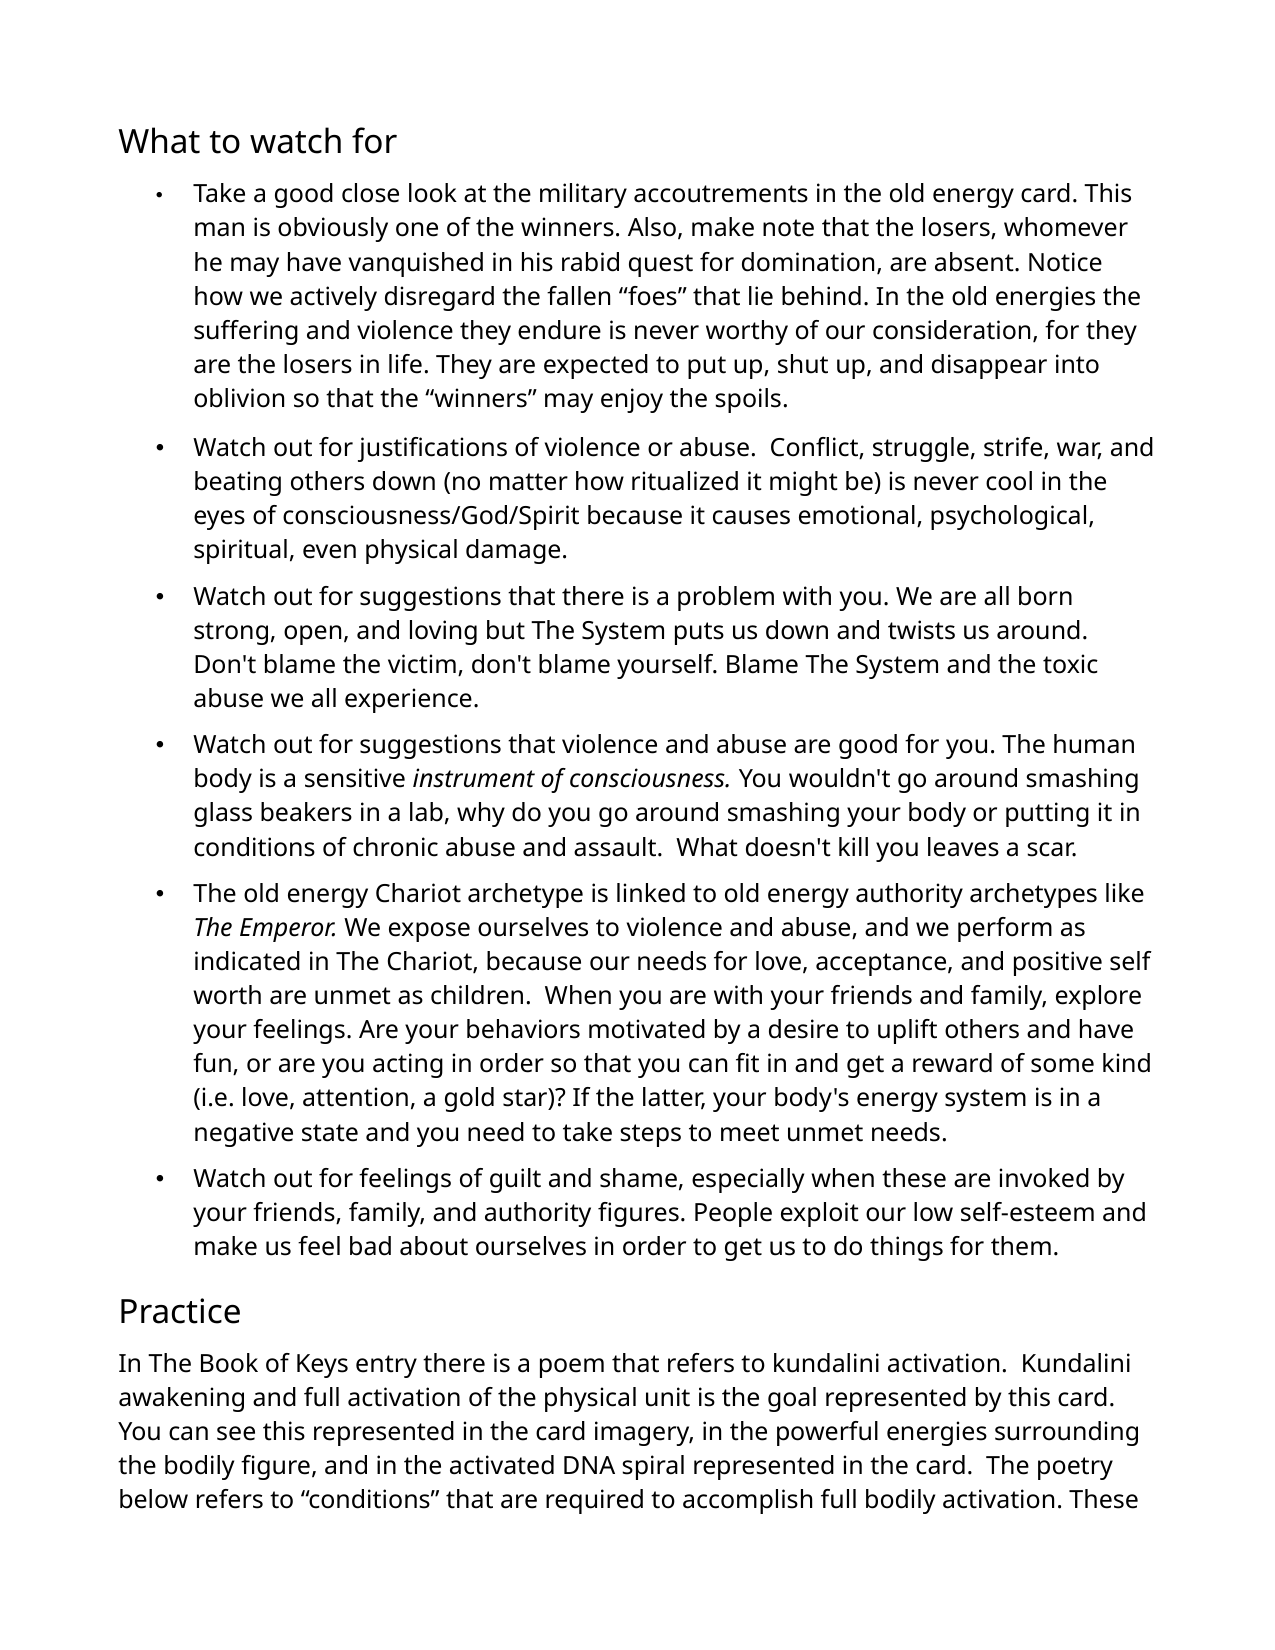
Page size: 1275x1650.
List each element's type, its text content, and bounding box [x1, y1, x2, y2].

list Take a good close look at the military accoutrements in the old energy card. This man is obviously one of the winners. Also, make note that the losers, whomever he may have vanquished in his rabid quest for domination, are absent. Notice how we actively disregard the fallen “foes” that lie behind. In the old energies the suffering and violence they endure is never worthy of our consideration, for they are the losers in life. They are expected to put up, shut up, and disappear into oblivion so that the “winners” may enjoy the spoils. [156, 176, 1157, 414]
list The old energy Chariot archetype is linked to old energy authority archetypes like The Emperor. We expose ourselves to violence and abuse, and we perform as indicated in The Chariot, because our needs for love, acceptance, and positive self worth are unmet as children. When you are with your friends and family, explore your feelings. Are your behaviors motivated by a desire to uplift others and have fun, or are you acting in order so that you can fit in and get a reward of some kind (i.e. love, attention, a gold star)? If the latter, your body's energy system is in a negative state and you need to take steps to meet unmet needs. [156, 876, 1157, 1148]
list Watch out for suggestions that violence and abuse are good for you. The human body is a sensitive instrument of consciousness. You wouldn't go around smashing glass beakers in a lab, why do you go around smashing your body or putting it in conditions of chronic abuse and assault. What doesn't kill you leaves a scar. [156, 727, 1157, 863]
list Watch out for feelings of guilt and shame, especially when these are invoked by your friends, family, and authority figures. People exploit our low self-esteem and make us feel bad about ourselves in order to get us to do things for them. [156, 1161, 1157, 1263]
list Watch out for suggestions that there is a problem with you. We are all born strong, open, and loving but The System puts us down and twists us around. Don't blame the victim, don't blame yourself. Blame The System and the toxic abuse we all experience. [156, 578, 1157, 714]
subtitle What to watch for [118, 118, 1157, 163]
subtitle Practice [118, 1288, 1157, 1333]
list Watch out for justifications of violence or abuse. Conflict, struggle, strife, war, and beating others down (no matter how ritualized it might be) is never cool in the eyes of consciousness/God/Spirit because it causes emotional, psychological, spiritual, even physical damage. [156, 429, 1157, 566]
text In The Book of Keys entry there is a poem that refers to kundalini activation. Kundalini awakening and full activation of the physical unit is the goal represented by this card. You can see this represented in the card imagery, in the powerful energies surrounding the bodily figure, and in the activated DNA spiral represented in the card. The poetry below refers to “conditions” that are required to accomplish full bodily activation. These [118, 1346, 1157, 1516]
